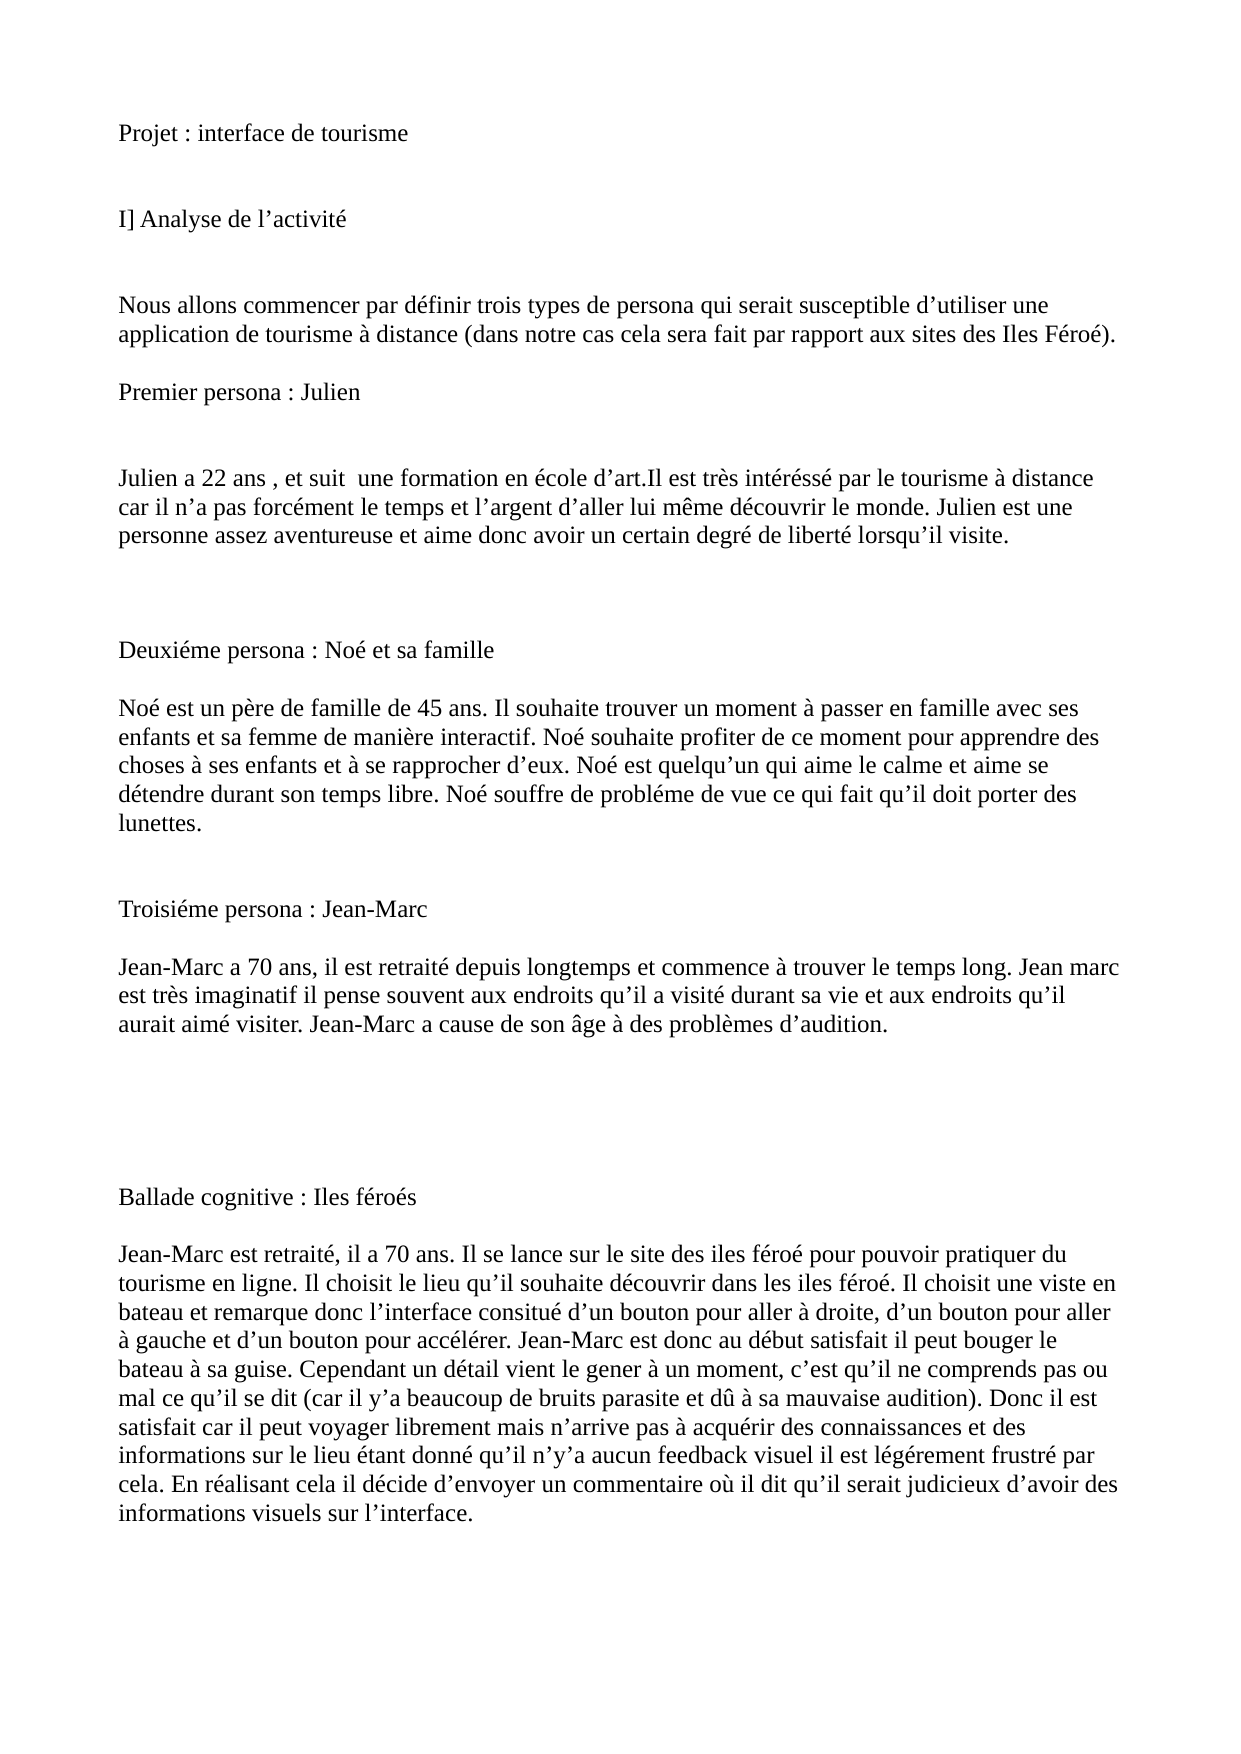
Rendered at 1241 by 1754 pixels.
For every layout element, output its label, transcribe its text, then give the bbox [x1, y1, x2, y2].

text Noé est un père de famille de 45 ans. Il souhaite trouver un moment à passer en famille avec ses enfants et sa femme de manière interactif. Noé souhaite profiter de ce moment pour apprendre des choses à ses enfants et à se rapprocher d’eux. Noé est quelqu’un qui aime le calme et aime se détendre durant son temps libre. Noé souffre de probléme de vue ce qui fait qu’il doit porter des lunettes. [118, 693, 1122, 837]
text Projet : interface de tourisme [118, 118, 1122, 147]
text Jean-Marc est retraité, il a 70 ans. Il se lance sur le site des iles féroé pour pouvoir pratiquer du tourisme en ligne. Il choisit le lieu qu’il souhaite découvrir dans les iles féroé. Il choisit une viste en bateau et remarque donc l’interface consitué d’un bouton pour aller à droite, d’un bouton pour aller à gauche et d’un bouton pour accélérer. Jean-Marc est donc au début satisfait il peut bouger le bateau à sa guise. Cependant un détail vient le gener à un moment, c’est qu’il ne comprends pas ou mal ce qu’il se dit (car il y’a beaucoup de bruits parasite et dû à sa mauvaise audition). Donc il est satisfait car il peut voyager librement mais n’arrive pas à acquérir des connaissances et des informations sur le lieu étant donné qu’il n’y’a aucun feedback visuel il est légérement frustré par cela. En réalisant cela il décide d’envoyer un commentaire où il dit qu’il serait judicieux d’avoir des informations visuels sur l’interface. [118, 1239, 1122, 1527]
text Julien a 22 ans , et suit une formation en école d’art.Il est très intéréssé par le tourisme à distance car il n’a pas forcément le temps et l’argent d’aller lui même découvrir le monde. Julien est une personne assez aventureuse et aime donc avoir un certain degré de liberté lorsqu’il visite. [118, 463, 1122, 549]
text Nous allons commencer par définir trois types de persona qui serait susceptible d’utiliser une application de tourisme à distance (dans notre cas cela sera fait par rapport aux sites des Iles Féroé). [118, 291, 1122, 348]
text Jean-Marc a 70 ans, il est retraité depuis longtemps et commence à trouver le temps long. Jean marc est très imaginatif il pense souvent aux endroits qu’il a visité durant sa vie et aux endroits qu’il aurait aimé visiter. Jean-Marc a cause de son âge à des problèmes d’audition. [118, 952, 1122, 1038]
text I] Analyse de l’activité [118, 204, 1122, 233]
text Troisiéme persona : Jean-Marc [118, 894, 1122, 923]
text Ballade cognitive : Iles féroés [118, 1182, 1122, 1211]
text Deuxiéme persona : Noé et sa famille [118, 636, 1122, 664]
text Premier persona : Julien [118, 377, 1122, 406]
